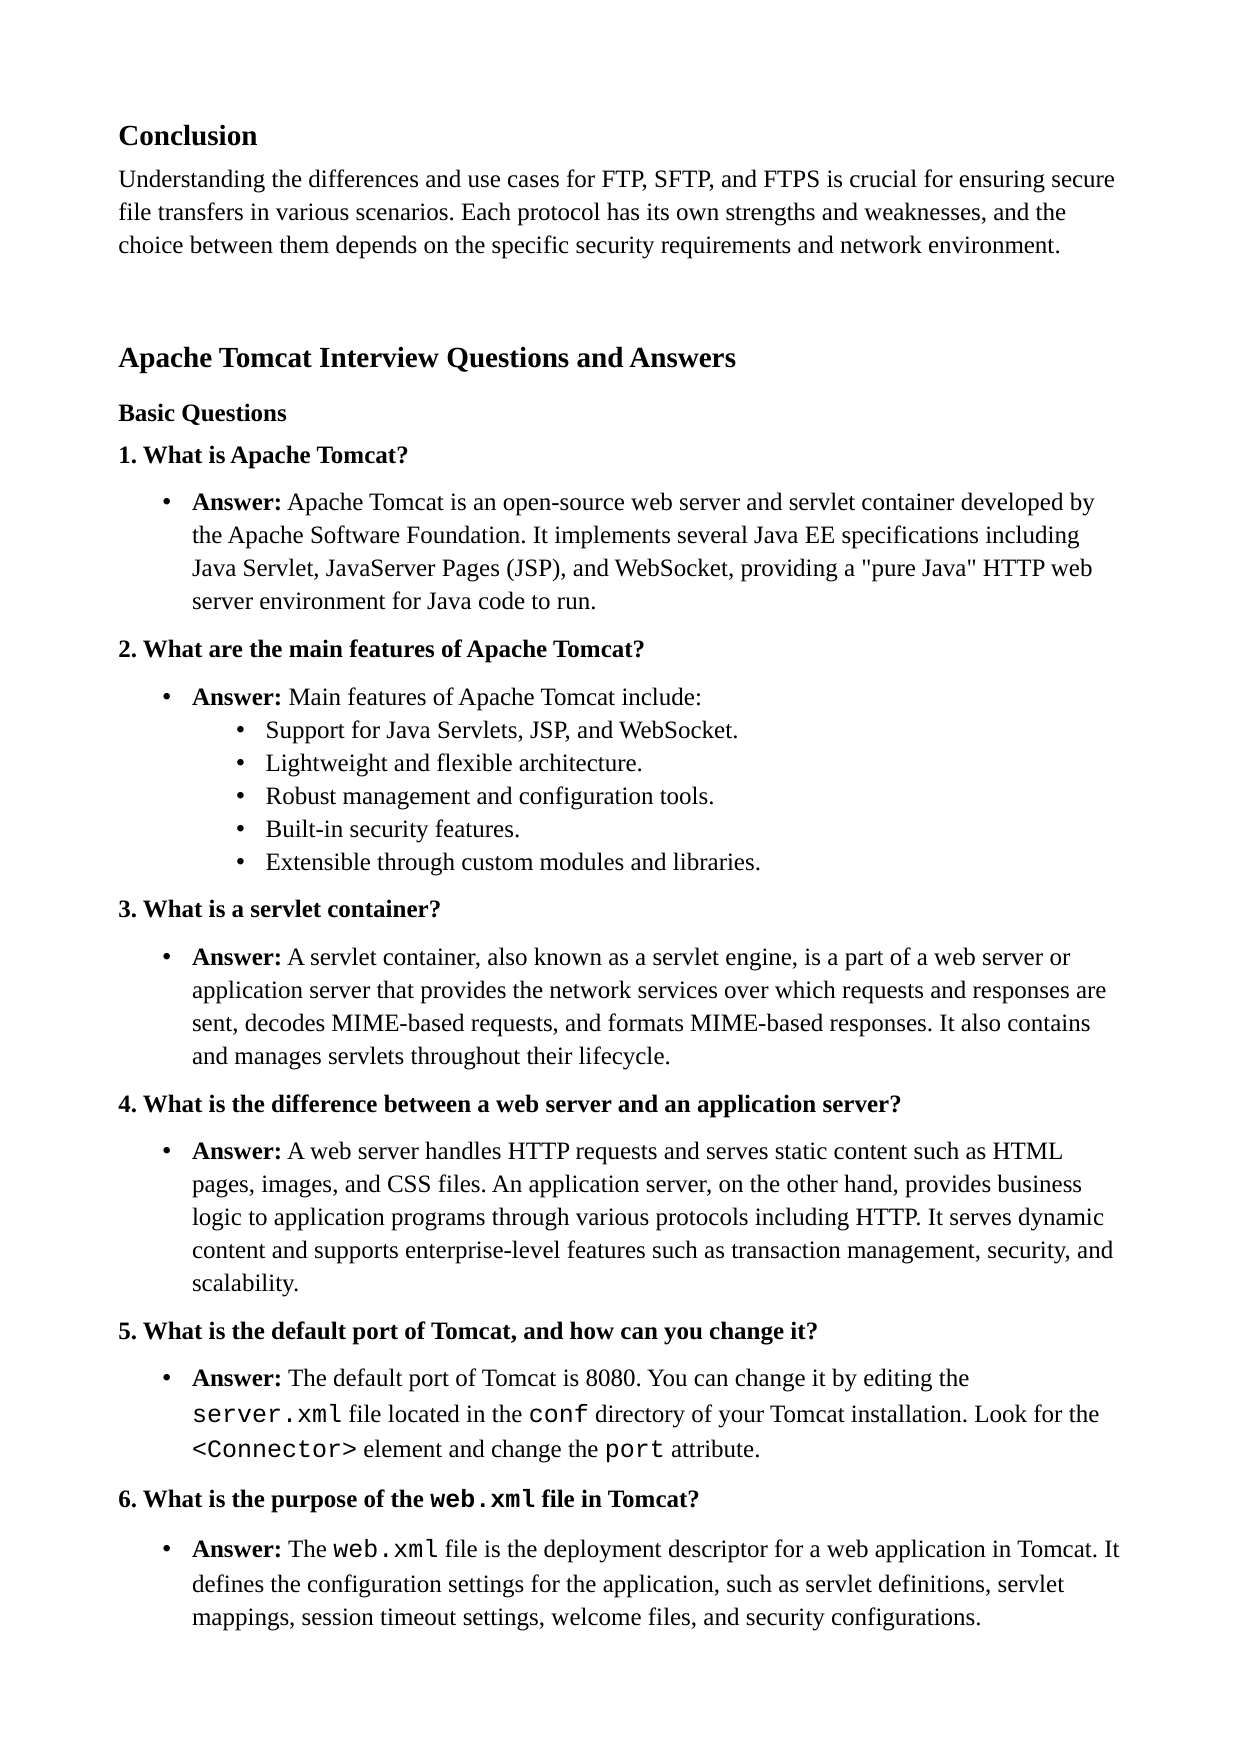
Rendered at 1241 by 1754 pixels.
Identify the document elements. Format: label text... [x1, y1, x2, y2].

list Lightweight and flexible architecture. [236, 748, 1122, 776]
list Answer: A servlet container, also known as a servlet engine, is a part of a web server or application server that provides the network services over which requests and responses are sent, decodes MIME-based requests, and formats MIME-based responses. It also contains and manages servlets throughout their lifecycle. [162, 942, 1122, 1070]
text 1. What is Apache Tomcat? [118, 440, 1122, 468]
text 6. What is the purpose of the web.xml file in Tomcat? [118, 1484, 1122, 1514]
list Extensible through custom modules and libraries. [236, 847, 1122, 876]
text 4. What is the difference between a web server and an application server? [118, 1089, 1122, 1117]
subtitle Conclusion [118, 118, 1122, 152]
list Answer: Main features of Apache Tomcat include: [162, 682, 1122, 710]
list Answer: A web server handles HTTP requests and serves static content such as HTML pages, images, and CSS files. An application server, on the other hand, provides business logic to application programs through various protocols including HTTP. It serves dynamic content and supports enterprise-level features such as transaction management, security, and scalability. [162, 1136, 1122, 1297]
list Support for Java Servlets, JSP, and WebSocket. [236, 715, 1122, 743]
list Answer: Apache Tomcat is an open-source web server and servlet container developed by the Apache Software Foundation. It implements several Java EE specifications including Java Servlet, JavaServer Pages (JSP), and WebSocket, providing a "pure Java" HTTP web server environment for Java code to run. [162, 487, 1122, 615]
text 2. What are the main features of Apache Tomcat? [118, 634, 1122, 663]
text 3. What is a servlet container? [118, 894, 1122, 923]
list Answer: The default port of Tomcat is 8080. You can change it by editing the server.xml file located in the conf directory of your Tomcat installation. Look for the <Connector> element and change the port attribute. [162, 1363, 1122, 1464]
list Robust management and configuration tools. [236, 781, 1122, 809]
subtitle Basic Questions [118, 398, 1122, 427]
list Built-in security features. [236, 814, 1122, 842]
list Answer: The web.xml file is the deployment descriptor for a web application in Tomcat. It defines the configuration settings for the application, such as servlet definitions, servlet mappings, session timeout settings, welcome files, and security configurations. [162, 1534, 1122, 1631]
subtitle Apache Tomcat Interview Questions and Answers [118, 340, 1122, 373]
text Understanding the differences and use cases for FTP, SFTP, and FTPS is crucial for ensuring secure file transfers in various scenarios. Each protocol has its own strengths and weaknesses, and the choice between them depends on the specific security requirements and network environment. [118, 164, 1122, 259]
text 5. What is the default port of Tomcat, and how can you change it? [118, 1316, 1122, 1345]
